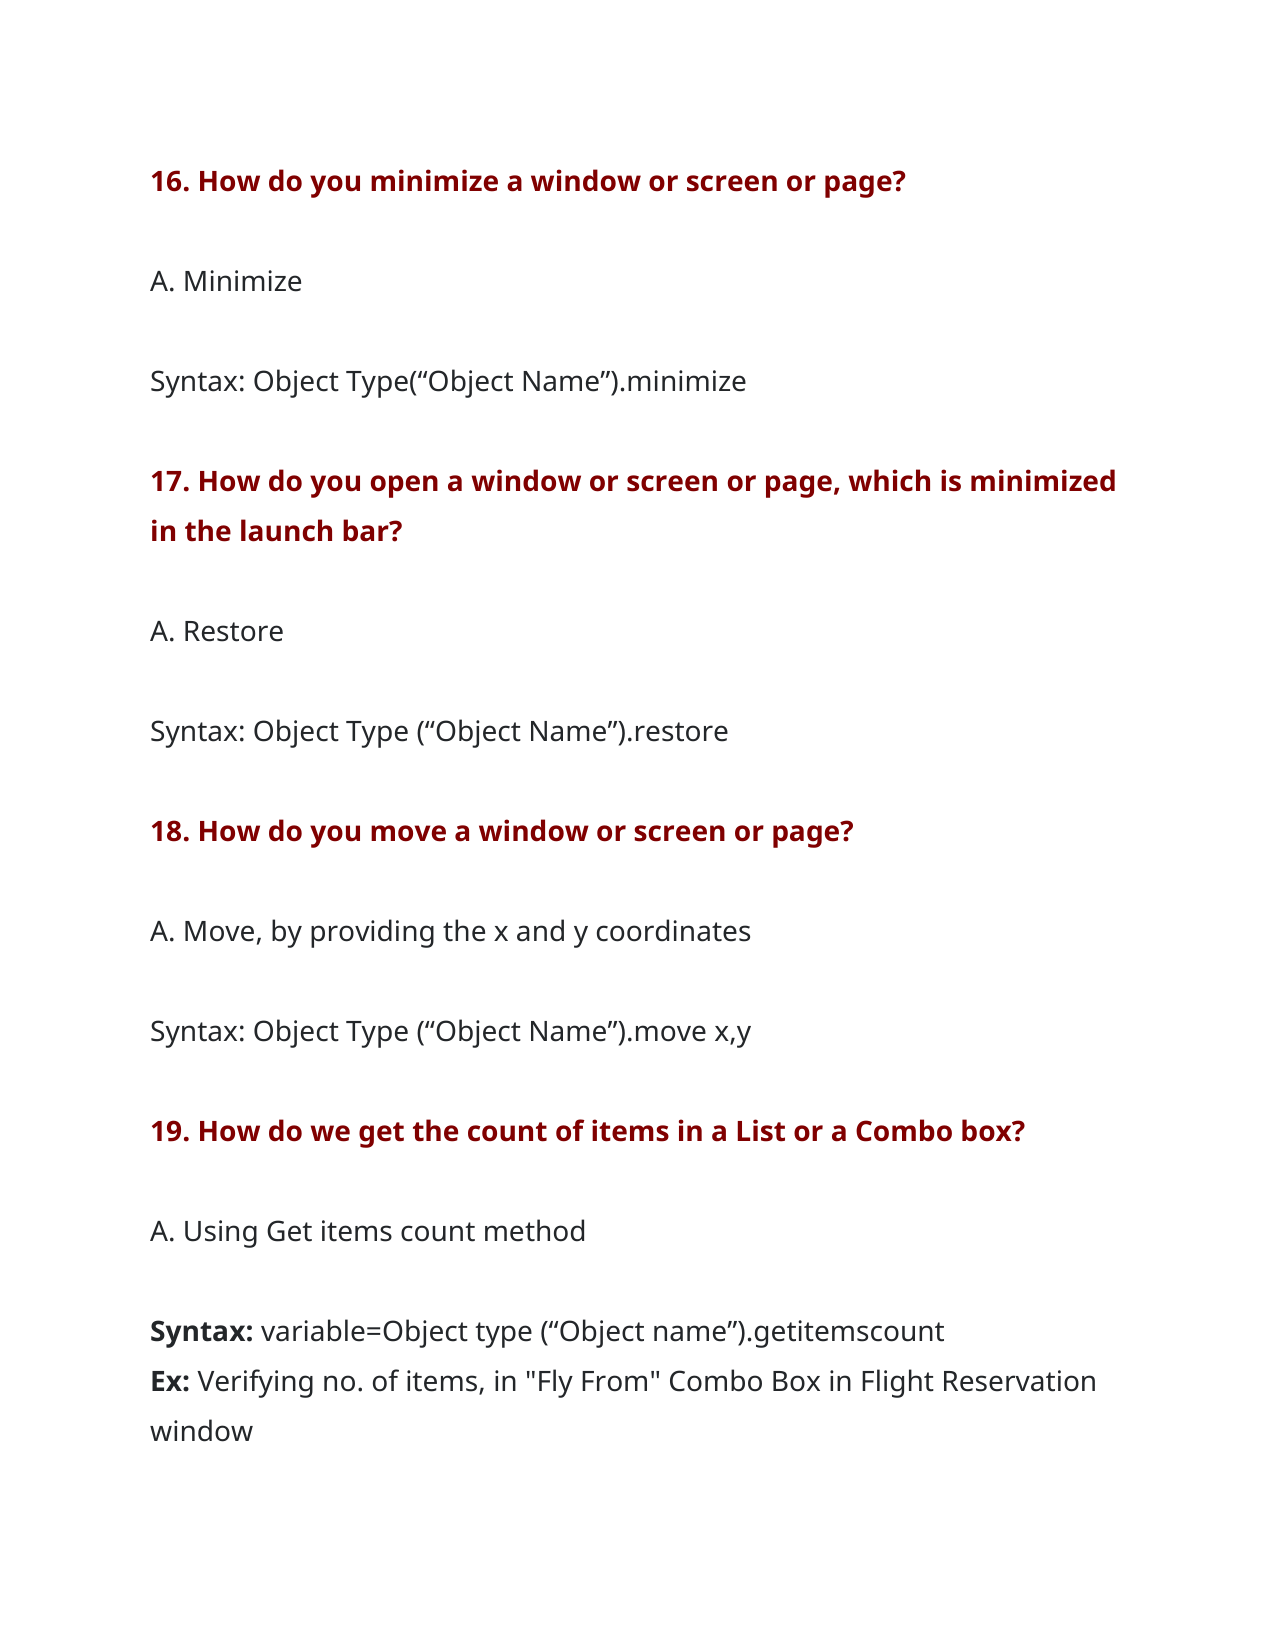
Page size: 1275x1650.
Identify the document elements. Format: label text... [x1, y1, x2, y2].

text Ex: Verifying no. of items, in "Fly From" Combo Box in Flight Reservation window [150, 1350, 1125, 1450]
text Syntax: Object Type (“Object Name”).move x,y [150, 1000, 1125, 1050]
text Syntax: Object Type (“Object Name”).restore [150, 700, 1125, 750]
text Syntax: variable=Object type (“Object name”).getitemscount [150, 1300, 1125, 1350]
text A. Restore [150, 600, 1125, 650]
text A. Minimize [150, 250, 1125, 300]
text 18. How do you move a window or screen or page? [150, 800, 1125, 850]
text A. Using Get items count method [150, 1200, 1125, 1250]
text Syntax: Object Type(“Object Name”).minimize [150, 350, 1125, 400]
text 17. How do you open a window or screen or page, which is minimized in the launch bar? [150, 450, 1125, 550]
text 19. How do we get the count of items in a List or a Combo box? [150, 1100, 1125, 1150]
text 16. How do you minimize a window or screen or page? [150, 150, 1125, 200]
text A. Move, by providing the x and y coordinates [150, 900, 1125, 950]
